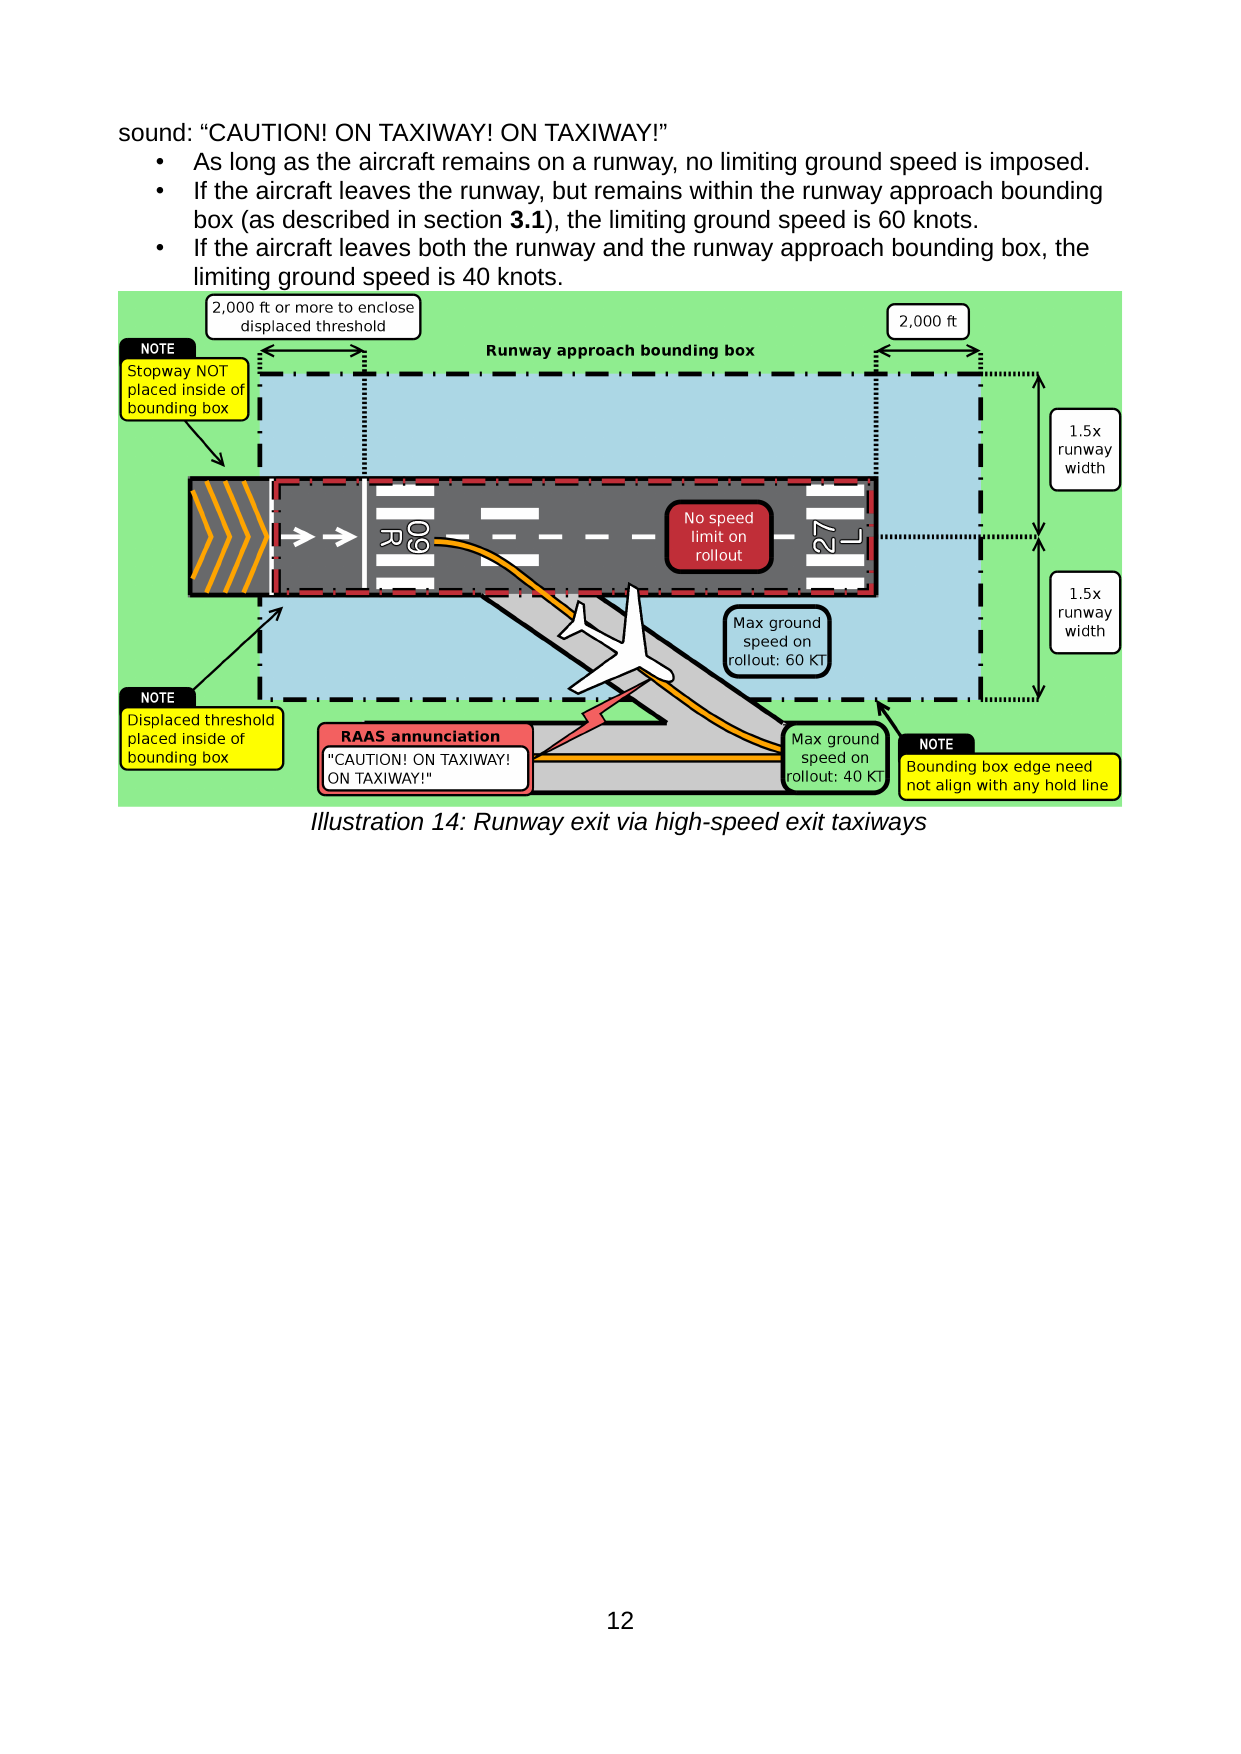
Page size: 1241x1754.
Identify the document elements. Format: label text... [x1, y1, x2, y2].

list If the aircraft leaves the runway, but remains within the runway approach bounding box (as described in section 3.1), the limiting ground speed is 60 knots. [156, 176, 1122, 233]
list As long as the aircraft remains on a runway, no limiting ground speed is imposed. [156, 147, 1122, 176]
text sound: “CAUTION! ON TAXIWAY! ON TAXIWAY!” [118, 118, 1122, 147]
text Illustration 14: Runway exit via high-speed exit taxiways [118, 807, 1122, 836]
picture [118, 291, 1123, 807]
list If the aircraft leaves both the runway and the runway approach bounding box, the limiting ground speed is 40 knots. [156, 233, 1122, 291]
